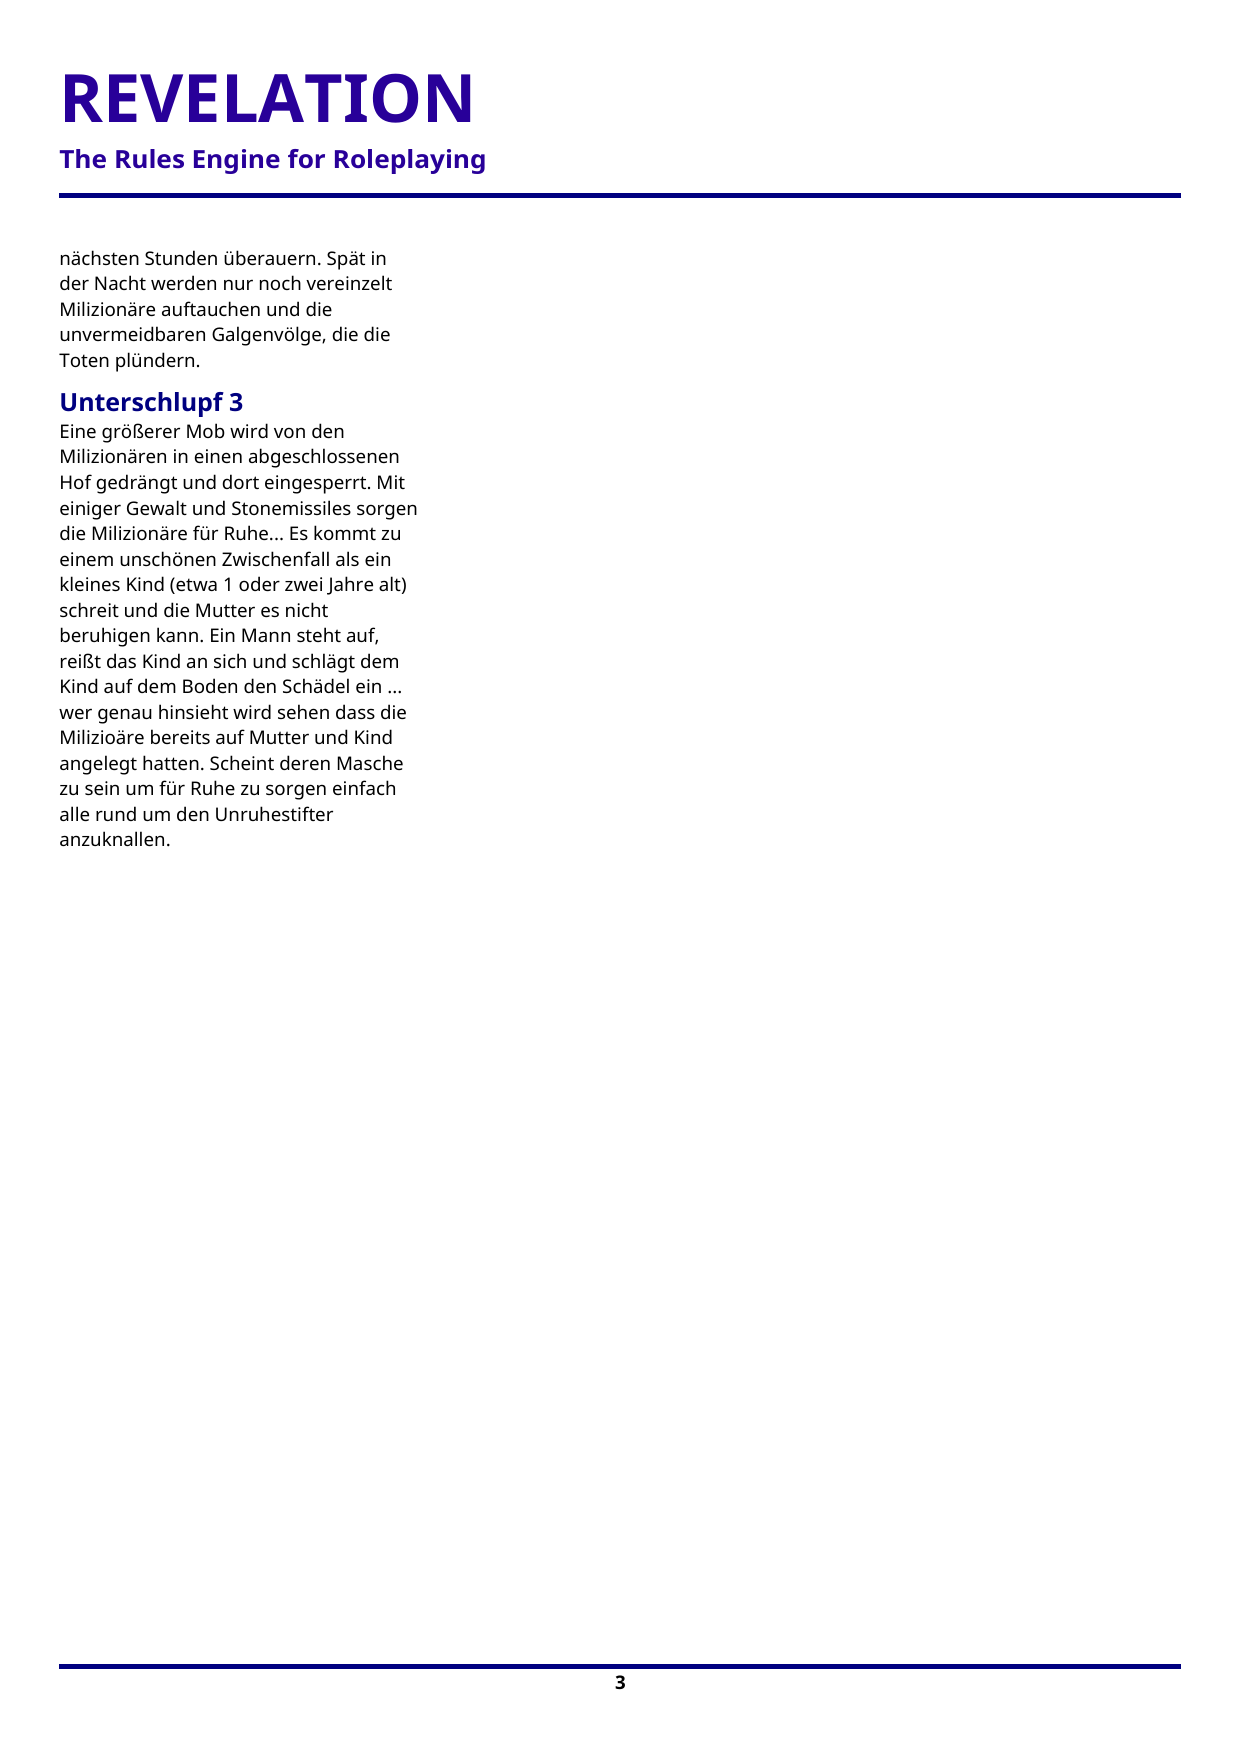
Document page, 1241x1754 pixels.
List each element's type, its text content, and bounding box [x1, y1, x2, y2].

text nächsten Stunden überauern. Spät in der Nacht werden nur noch vereinzelt Milizionäre auftauchen und die unvermeidbaren Galgenvölge, die die Toten plündern. [59, 245, 421, 372]
text Eine größerer Mob wird von den Milizionären in einen abgeschlossenen Hof gedrängt und dort eingesperrt. Mit einiger Gewalt und Stonemissiles sorgen die Milizionäre für Ruhe... Es kommt zu einem unschönen Zwischenfall als ein kleines Kind (etwa 1 oder zwei Jahre alt) schreit und die Mutter es nicht beruhigen kann. Ein Mann steht auf, reißt das Kind an sich und schlägt dem Kind auf dem Boden den Schädel ein ... wer genau hinsieht wird sehen dass die Milizioäre bereits auf Mutter und Kind angelegt hatten. Scheint deren Masche zu sein um für Ruhe zu sorgen einfach alle rund um den Unruhestifter anzuknallen. [59, 418, 421, 852]
subtitle Unterschlupf 3 [59, 384, 421, 418]
